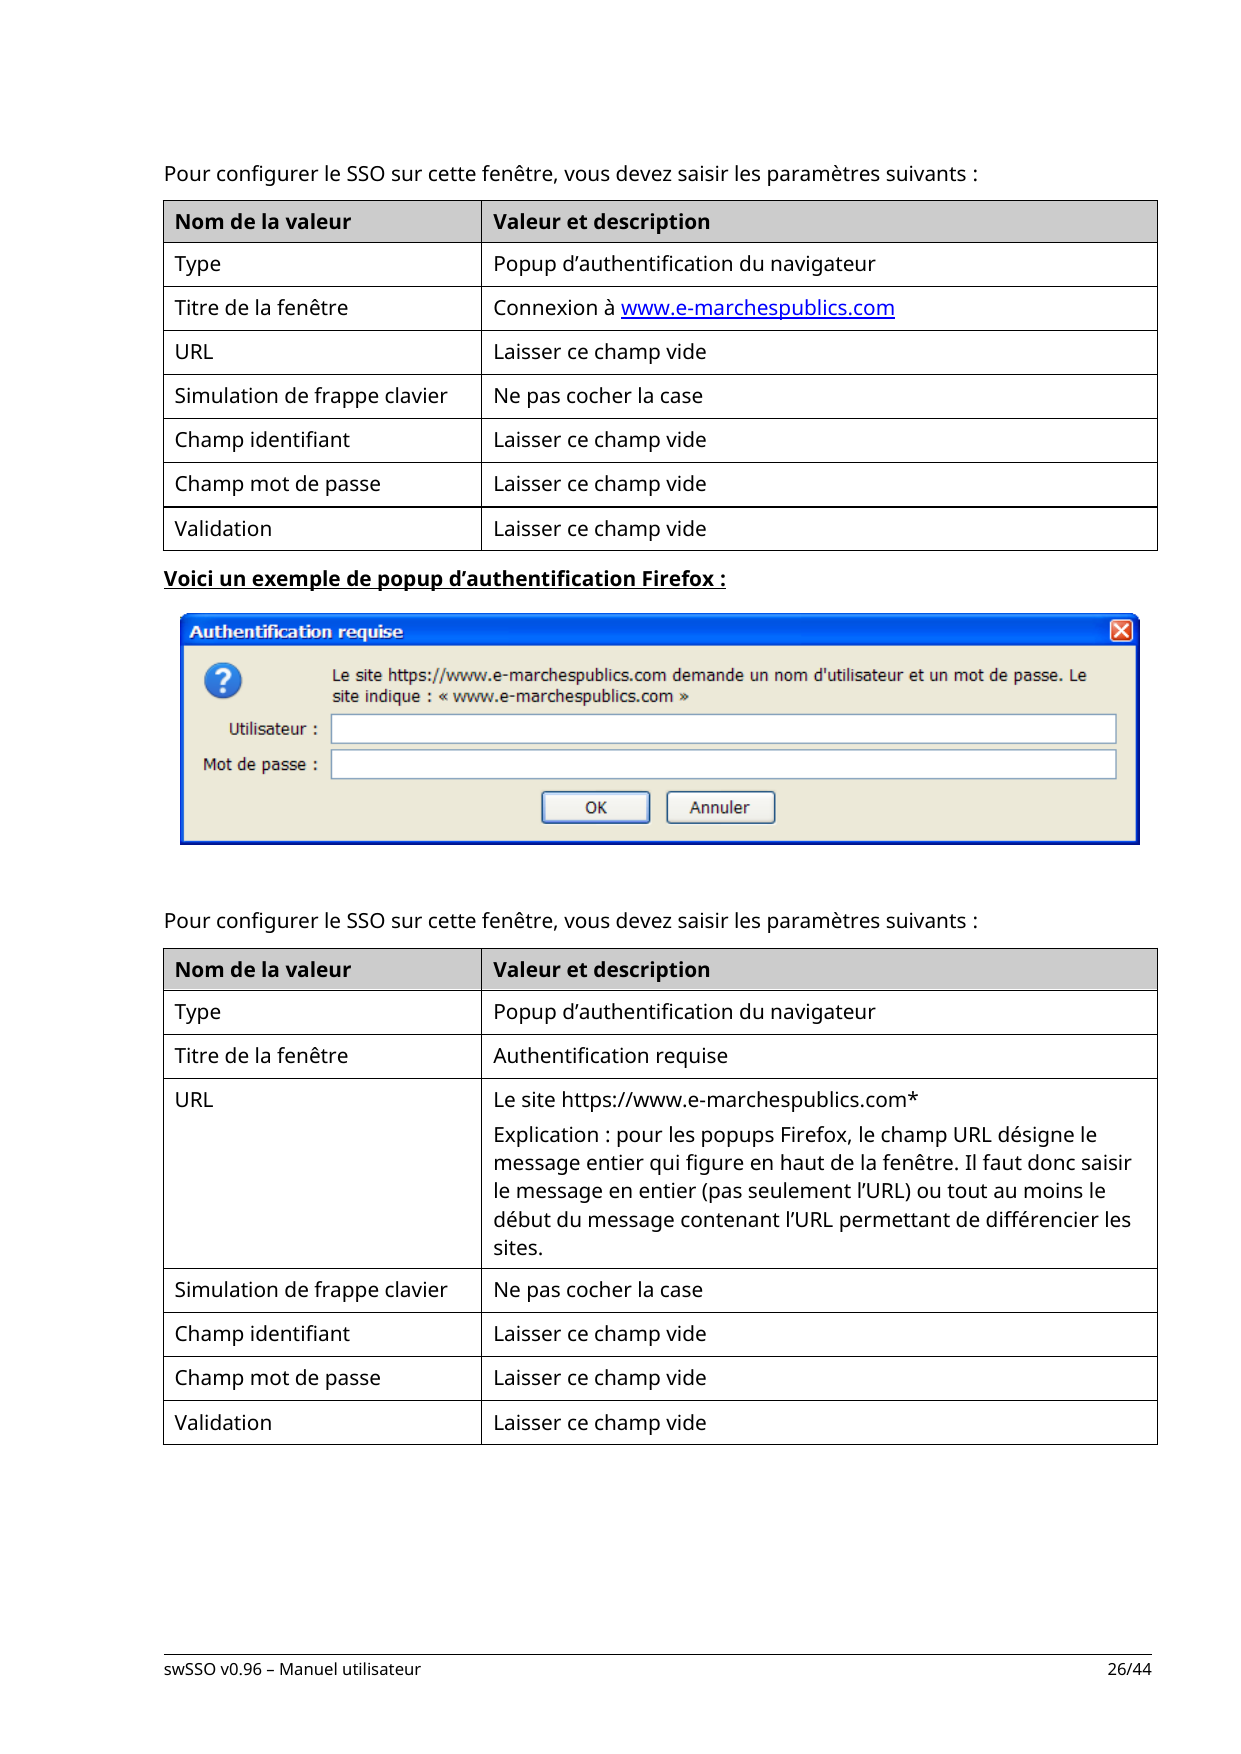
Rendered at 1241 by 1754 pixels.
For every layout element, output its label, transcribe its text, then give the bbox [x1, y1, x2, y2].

table_cell Laisser ce champ vide [482, 1401, 1157, 1444]
table_cell Laisser ce champ vide [482, 508, 1157, 550]
table_cell Simulation de frappe clavier [164, 375, 481, 418]
table_cell Titre de la fenêtre [164, 287, 481, 330]
table_cell Ne pas cocher la case [482, 1269, 1157, 1312]
table_cell Laisser ce champ vide [482, 419, 1157, 462]
table_cell Popup d’authentification du navigateur [482, 991, 1157, 1034]
table_cell Validation [164, 1401, 481, 1444]
table_cell Laisser ce champ vide [482, 1313, 1157, 1356]
table_cell Authentification requise [482, 1035, 1157, 1078]
table_header Valeur et description [482, 949, 1157, 989]
table_header Nom de la valeur [164, 949, 481, 989]
table_cell Popup d’authentification du navigateur [482, 243, 1157, 286]
table_cell Laisser ce champ vide [482, 331, 1157, 374]
table_cell Champ mot de passe [164, 1357, 481, 1400]
text Voici un exemple de popup d’authentification Firefox : [164, 564, 1152, 592]
table_cell Connexion à www.e-marchespublics.com [482, 287, 1157, 330]
table_cell Validation [164, 508, 481, 550]
table_cell Champ identifiant [164, 1313, 481, 1356]
table_cell Laisser ce champ vide [482, 1357, 1157, 1400]
table_header Valeur et description [482, 201, 1157, 242]
table_cell URL [164, 331, 481, 374]
table_cell Titre de la fenêtre [164, 1035, 481, 1078]
text Pour configurer le SSO sur cette fenêtre, vous devez saisir les paramètres suivants : [164, 907, 1152, 935]
table_cell Type [164, 991, 481, 1034]
table_cell Ne pas cocher la case [482, 375, 1157, 418]
text Pour configurer le SSO sur cette fenêtre, vous devez saisir les paramètres suivants : [164, 159, 1152, 187]
table_cell Simulation de frappe clavier [164, 1269, 481, 1312]
table_cell Laisser ce champ vide [482, 463, 1157, 506]
table_cell Champ mot de passe [164, 463, 481, 506]
picture [180, 613, 1140, 845]
table_cell Type [164, 243, 481, 286]
table_cell Le site https://www.e-marchespublics.com* Explication : pour les popups Firefox, le champ URL désigne le message entier qui figure en haut de la fenêtre. Il faut donc saisir le message en entier (pas seulement l’URL) ou tout au moins le début du message contenant l’URL permettant de différencier les sites. [482, 1079, 1157, 1268]
table_cell URL [164, 1079, 481, 1268]
table_header Nom de la valeur [164, 201, 481, 242]
table_cell Champ identifiant [164, 419, 481, 462]
